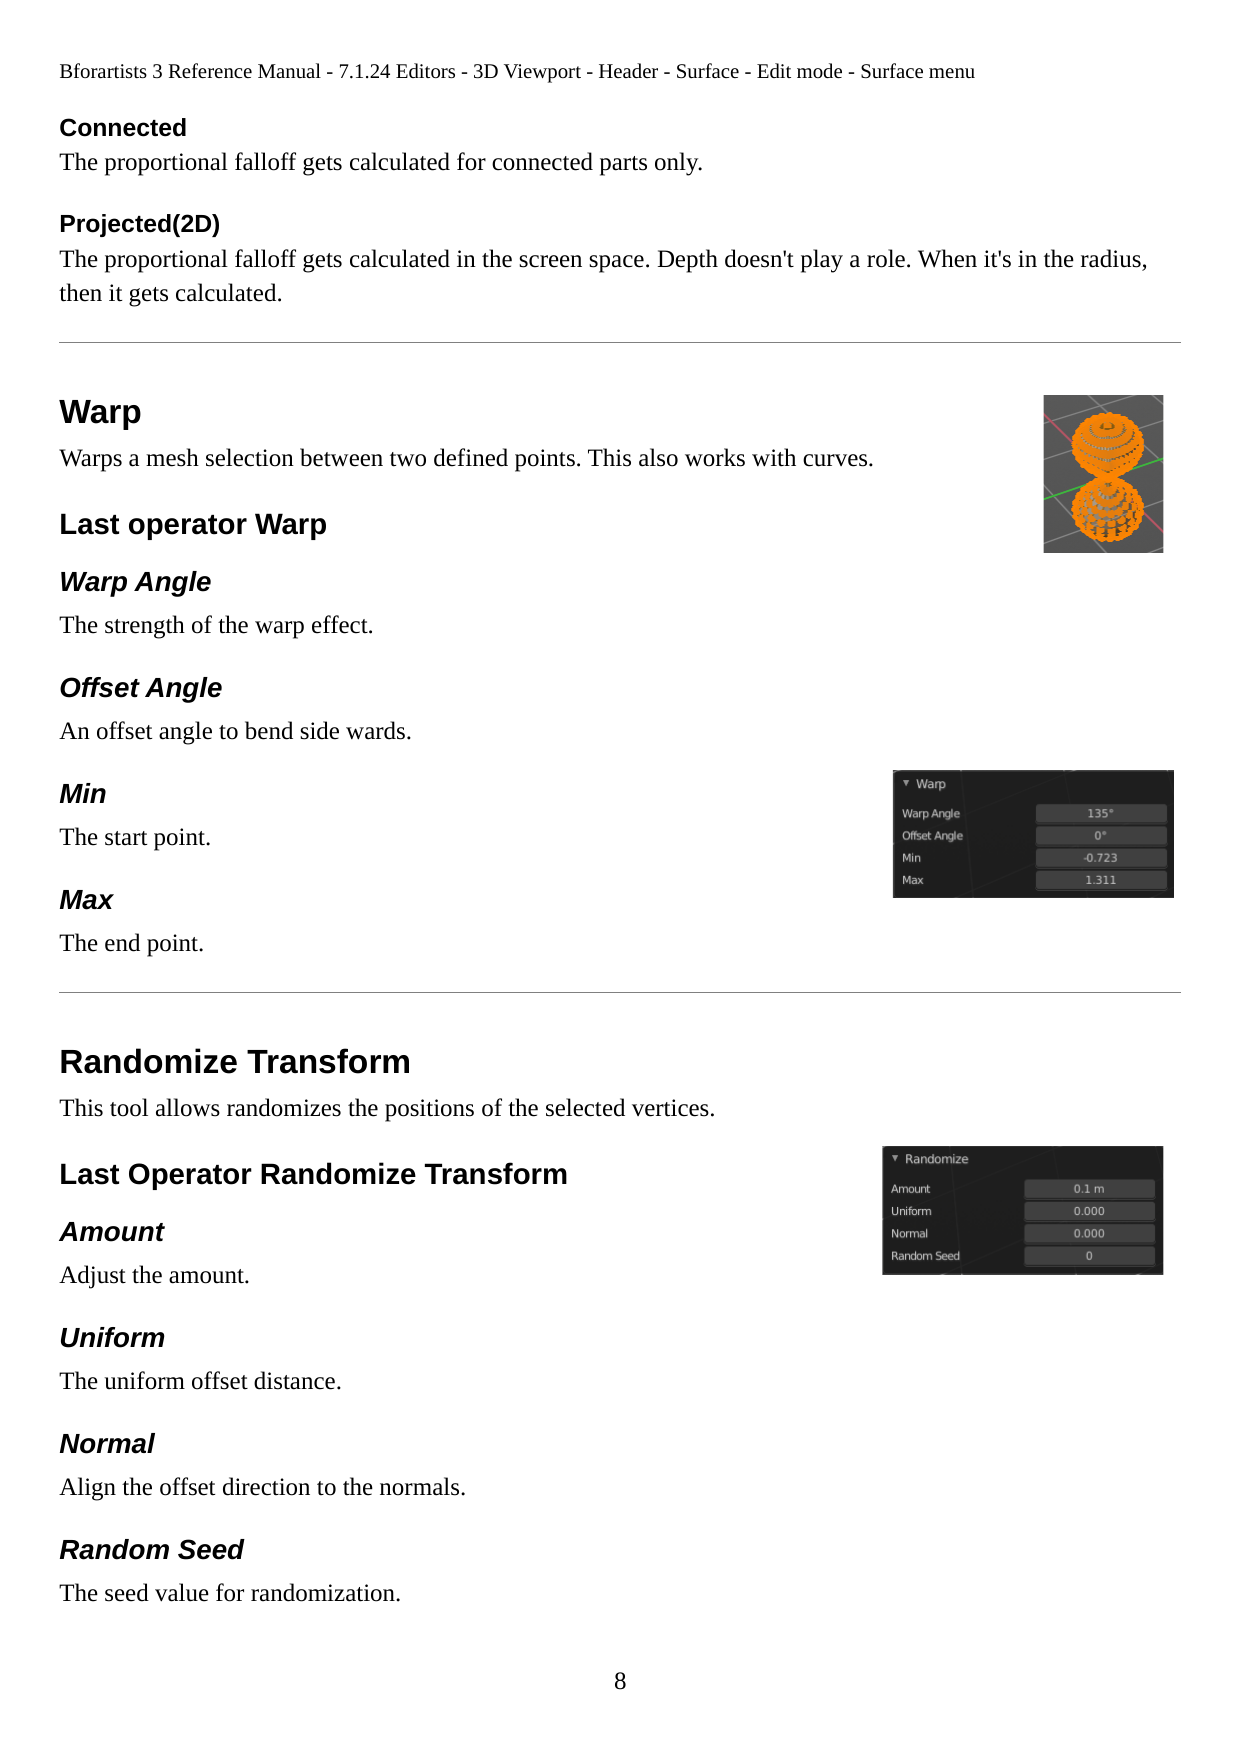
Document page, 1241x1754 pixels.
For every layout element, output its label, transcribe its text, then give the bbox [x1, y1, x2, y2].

text The end point. [59, 928, 1181, 957]
subtitle Uniform [59, 1322, 1181, 1353]
text An offset angle to bend side wards. [59, 716, 1181, 745]
text The start point. [59, 822, 892, 851]
subtitle Connected [59, 113, 1181, 141]
picture [1043, 395, 1164, 553]
picture [882, 1146, 1164, 1275]
subtitle [1164, 507, 1181, 541]
text The seed value for randomization. [59, 1578, 1181, 1607]
subtitle Amount [59, 1216, 882, 1247]
subtitle [1174, 778, 1181, 809]
text The proportional falloff gets calculated for connected parts only. [59, 147, 1181, 176]
subtitle Normal [59, 1427, 1181, 1459]
subtitle Offset Angle [59, 672, 1181, 704]
text Align the offset direction to the normals. [59, 1472, 1181, 1501]
text This tool allows randomizes the positions of the selected vertices. [59, 1093, 1181, 1122]
subtitle Min [59, 778, 892, 809]
text Adjust the amount. [59, 1260, 1181, 1289]
subtitle [1164, 1216, 1181, 1247]
text The strength of the warp effect. [59, 610, 1181, 639]
subtitle Warp [59, 392, 1181, 431]
subtitle Last Operator Randomize Transform [59, 1157, 882, 1191]
text The uniform offset distance. [59, 1366, 1181, 1395]
subtitle Randomize Transform [59, 1042, 1181, 1081]
text Warps a mesh selection between two defined points. This also works with curves. [59, 443, 1043, 472]
text The proportional falloff gets calculated in the screen space. Depth doesn't play a role. When it's in the radius, then it gets calculated. [59, 244, 1181, 307]
subtitle Projected(2D) [59, 209, 1181, 237]
picture [892, 770, 1174, 898]
subtitle Warp Angle [59, 566, 1181, 598]
subtitle Last operator Warp [59, 507, 1043, 541]
subtitle Random Seed [59, 1533, 1181, 1565]
subtitle Max [59, 884, 1181, 916]
